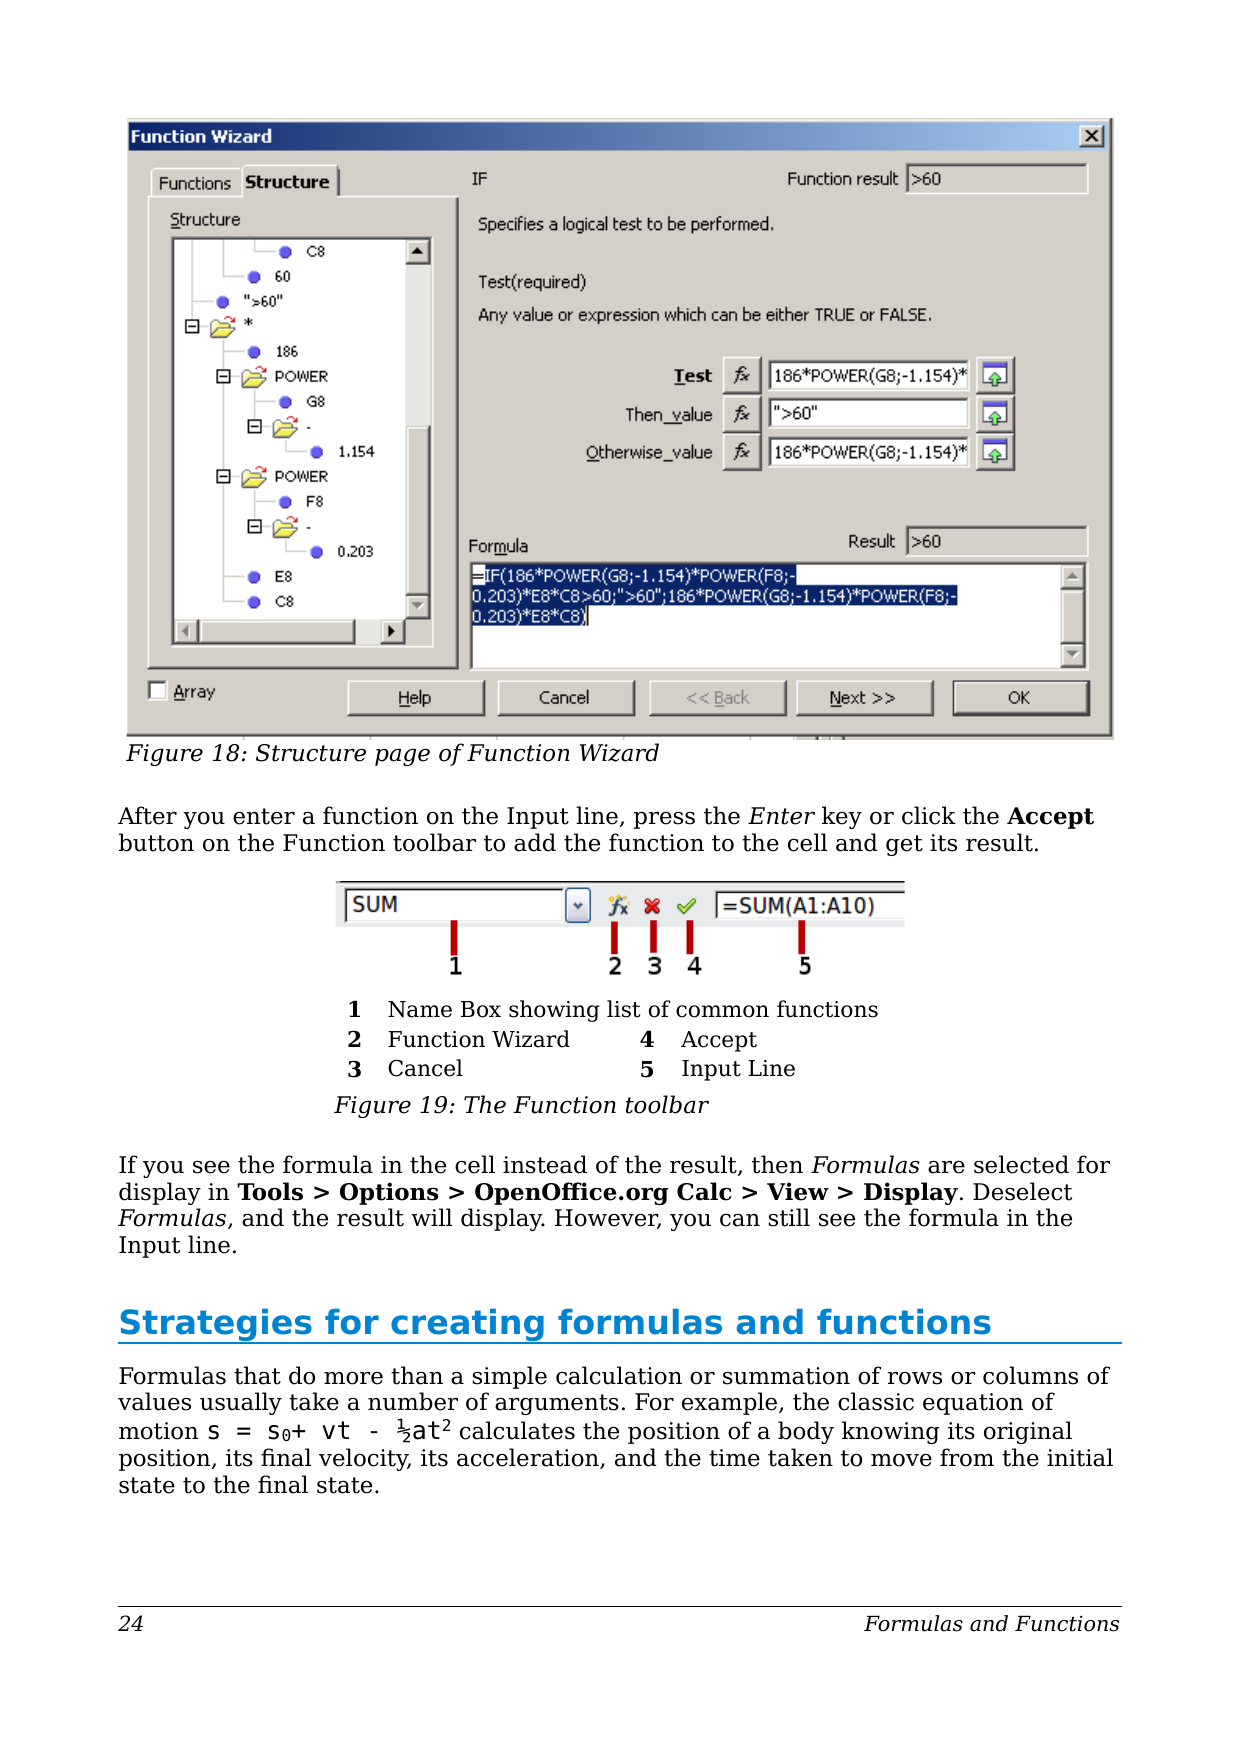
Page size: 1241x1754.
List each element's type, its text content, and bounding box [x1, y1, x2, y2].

table_cell Accept [669, 1027, 905, 1057]
subtitle Strategies for creating formulas and functions [118, 1303, 1122, 1342]
table_cell Cancel [375, 1057, 627, 1086]
table_cell 2 [334, 1027, 375, 1057]
table_header Name Box showing list of common functions [375, 997, 905, 1027]
text Figure 18: Structure page of Function Wizard [126, 740, 1114, 767]
text Figure 19: The Function toolbar [334, 1092, 906, 1119]
table_cell 5 [627, 1057, 669, 1086]
picture [126, 118, 1114, 740]
text Formulas that do more than a simple calculation or summation of rows or columns of values usually take a number of arguments. For example, the classic equation of motion s = s0+ vt - ½at2 calculates the position of a body knowing its original position, its final velocity, its acceleration, and the time taken to move from the initial state to the final state. [118, 1363, 1122, 1499]
picture [335, 881, 905, 991]
table_cell 3 [334, 1057, 375, 1086]
text After you enter a function on the Input line, press the Enter key or click the Accept button on the Function toolbar to add the function to the cell and get its result. [118, 803, 1122, 857]
table_header 1 [334, 997, 375, 1027]
table_cell 4 [627, 1027, 669, 1057]
table_cell Input Line [669, 1057, 905, 1086]
text If you see the formula in the cell instead of the result, then Formulas are selected for display in Tools > Options > OpenOffice.org Calc > View > Display. Deselect Formulas, and the result will display. However, you can still see the formula in the Input line. [118, 1152, 1122, 1259]
table_cell Function Wizard [375, 1027, 627, 1057]
